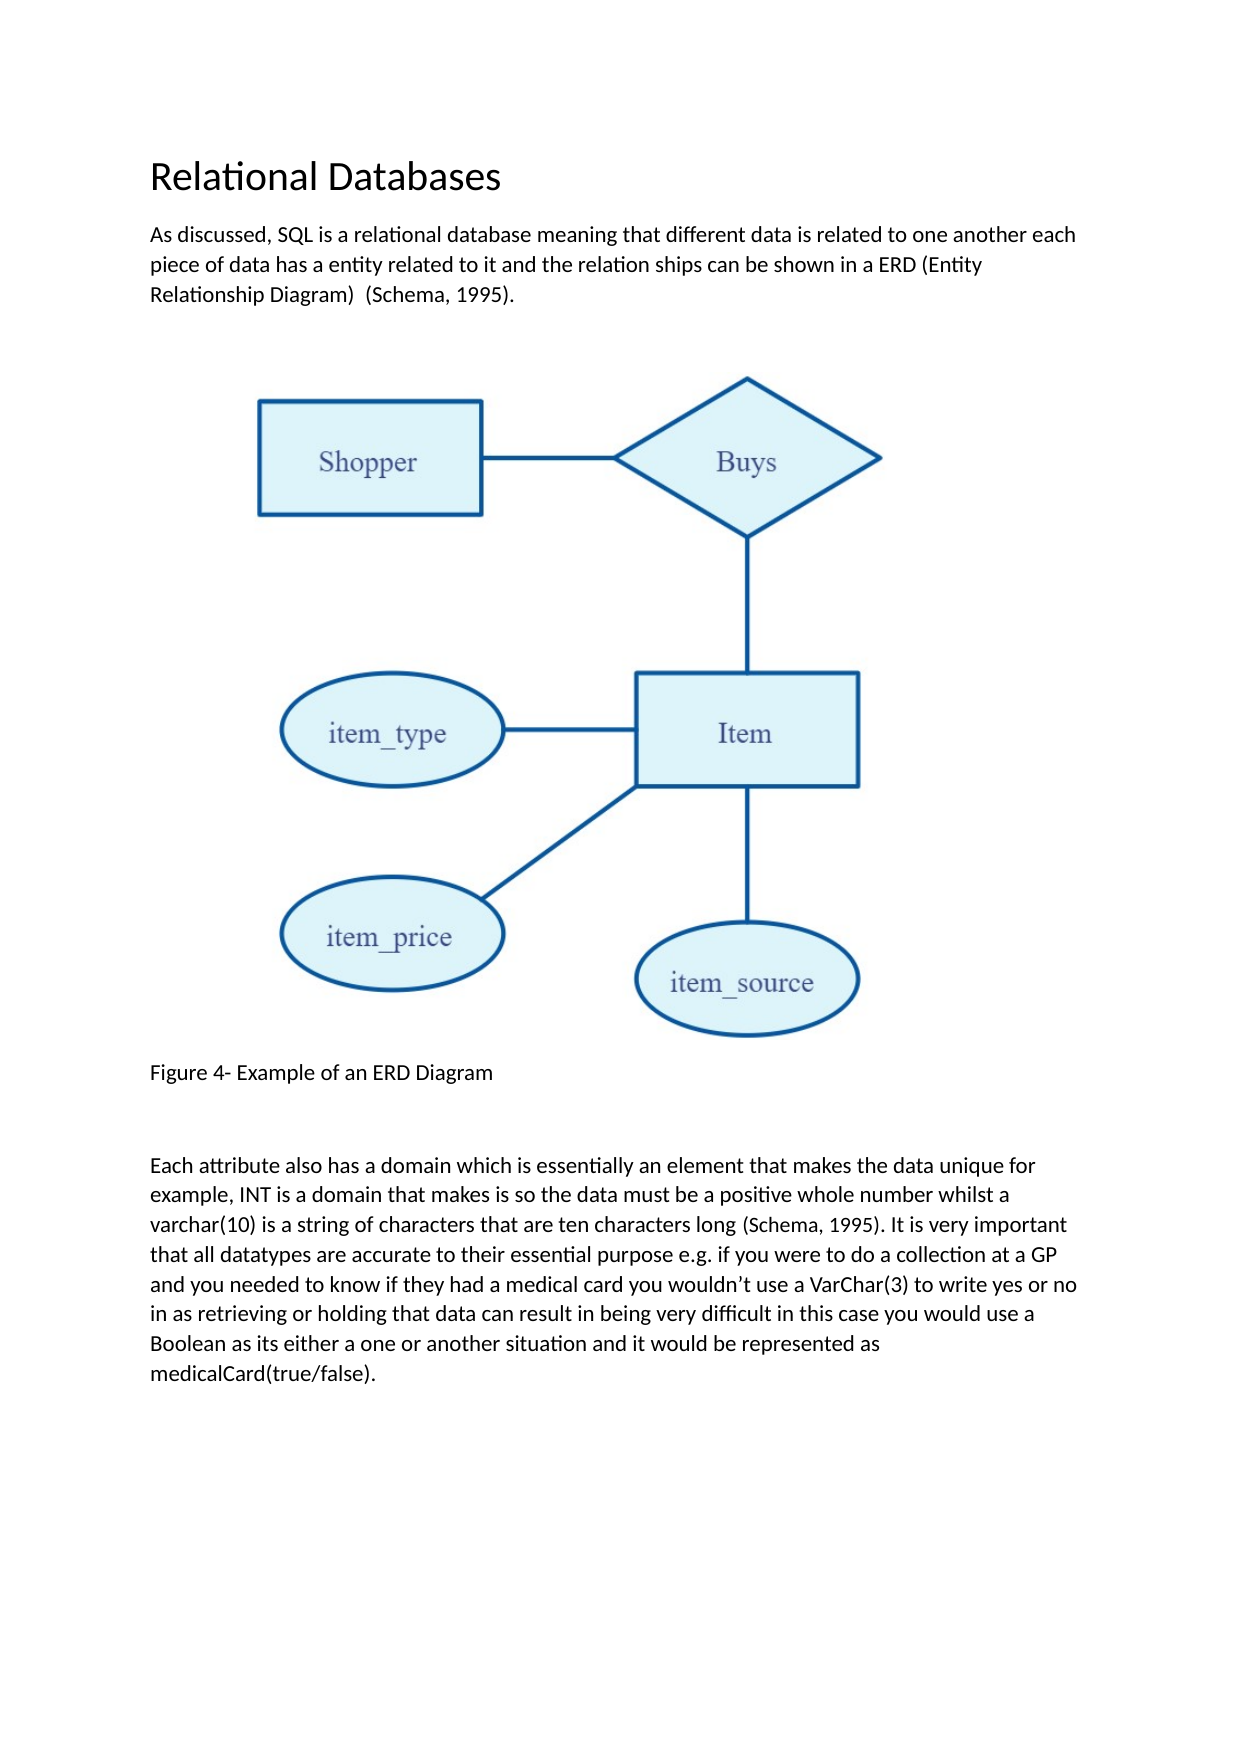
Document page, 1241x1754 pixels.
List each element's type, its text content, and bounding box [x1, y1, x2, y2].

text As discussed, SQL is a relational database meaning that different data is related to one another each piece of data has a entity related to it and the relation ships can be shown in a ERD (Entity Relationship Diagram) (Schema, 1995). [150, 221, 1090, 308]
text Figure 4- Example of an ERD Diagram [150, 1058, 1090, 1086]
text Relational Databases [150, 150, 1090, 201]
text Each attribute also has a domain which is essentially an element that makes the data unique for example, INT is a domain that makes is so the data must be a positive whole number whilst a varchar(10) is a string of characters that are ten characters long (Schema, 1995). It is very important that all datatypes are accurate to their essential purpose e.g. if you were to do a collection at a GP and you needed to know if they had a medical card you wouldn’t use a VarChar(3) to write yes or no in as retrieving or holding that data can result in being very difficult in this case you would use a Boolean as its either a one or another situation and it would be represented as medicalCard(true/false). [150, 1151, 1090, 1387]
